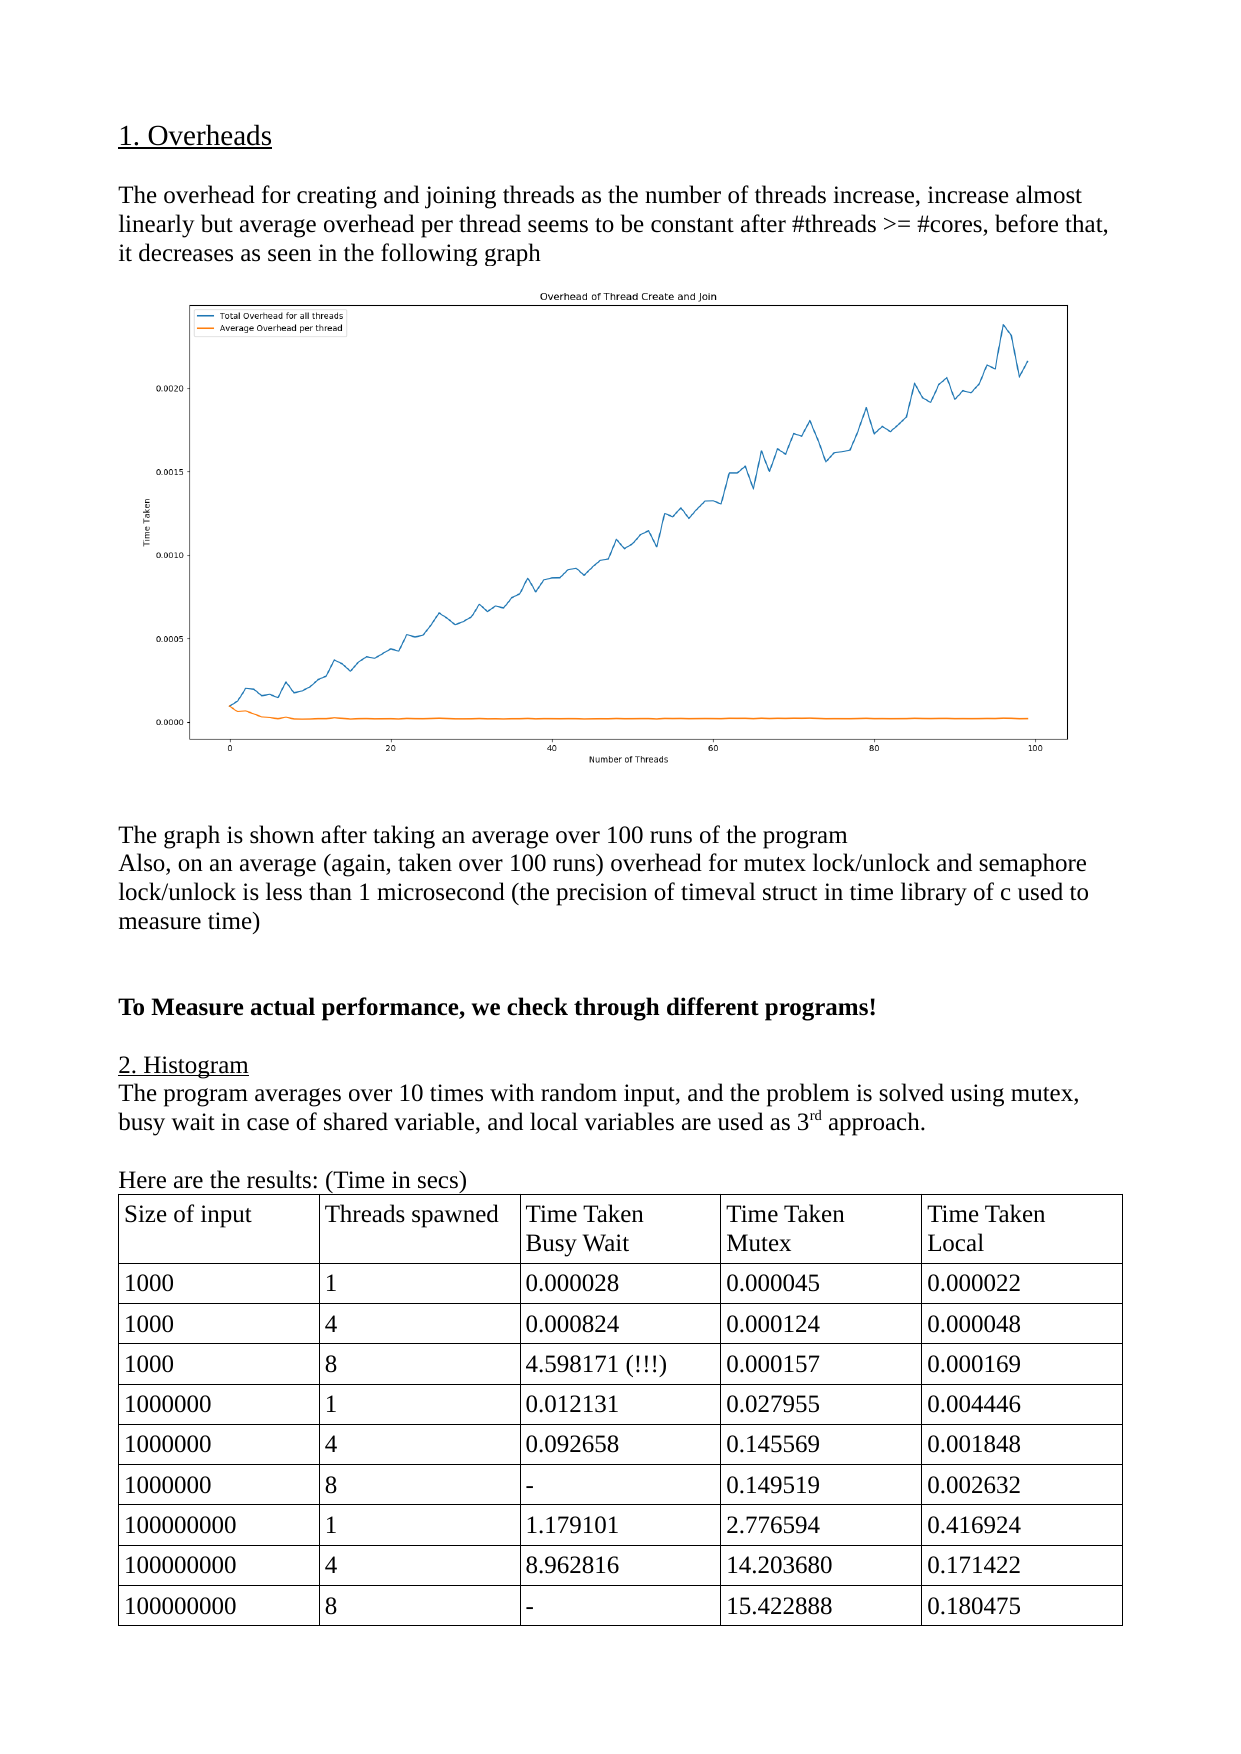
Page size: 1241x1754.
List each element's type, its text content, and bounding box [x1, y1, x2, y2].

text Here are the results: (Time in secs) [118, 1165, 1122, 1193]
table_cell 100000000 [119, 1586, 319, 1625]
table_cell - [521, 1465, 720, 1504]
table_cell 1000000 [119, 1425, 319, 1464]
table_header Size of input [119, 1195, 319, 1262]
text 2. Histogram [118, 1050, 1122, 1078]
table_cell 0.145569 [721, 1425, 921, 1464]
table_cell 4.598171 (!!!) [521, 1344, 720, 1383]
text Also, on an average (again, taken over 100 runs) overhead for mutex lock/unlock and semaphore lock/unlock is less than 1 microsecond (the precision of timeval struct in time library of c used to measure time) [118, 848, 1122, 935]
table_cell 4 [320, 1546, 520, 1585]
table_cell 0.000124 [721, 1304, 921, 1343]
table_cell 0.000022 [922, 1264, 1122, 1303]
table_cell - [521, 1586, 720, 1625]
table_cell 1000000 [119, 1465, 319, 1504]
table_cell 0.000824 [521, 1304, 720, 1343]
table_header Time Taken Local [922, 1195, 1122, 1262]
table_header Threads spawned [320, 1195, 520, 1262]
table_cell 0.149519 [721, 1465, 921, 1504]
table_cell 0.027955 [721, 1385, 921, 1424]
table_cell 8.962816 [521, 1546, 720, 1585]
table_cell 0.171422 [922, 1546, 1122, 1585]
table_cell 100000000 [119, 1505, 319, 1545]
text The graph is shown after taking an average over 100 runs of the program [118, 820, 1122, 848]
table_header Time Taken Busy Wait [521, 1195, 720, 1262]
text The program averages over 10 times with random input, and the problem is solved using mutex, busy wait in case of shared variable, and local variables are used as 3rd approach. [118, 1078, 1122, 1136]
picture [118, 266, 1123, 791]
table_cell 1000 [119, 1344, 319, 1383]
text 1. Overheads [118, 118, 1122, 152]
table_cell 0.000045 [721, 1264, 921, 1303]
table_cell 0.416924 [922, 1505, 1122, 1545]
table_cell 8 [320, 1465, 520, 1504]
table_cell 15.422888 [721, 1586, 921, 1625]
table_cell 0.000169 [922, 1344, 1122, 1383]
table_cell 8 [320, 1344, 520, 1383]
table_cell 8 [320, 1586, 520, 1625]
table_cell 0.001848 [922, 1425, 1122, 1464]
table_cell 1 [320, 1505, 520, 1545]
table_header Time Taken Mutex [721, 1195, 921, 1262]
table_cell 0.000157 [721, 1344, 921, 1383]
table_cell 1000 [119, 1264, 319, 1303]
table_cell 1000 [119, 1304, 319, 1343]
table_cell 4 [320, 1425, 520, 1464]
table_cell 0.004446 [922, 1385, 1122, 1424]
table_cell 0.180475 [922, 1586, 1122, 1625]
table_cell 2.776594 [721, 1505, 921, 1545]
table_cell 0.000048 [922, 1304, 1122, 1343]
table_cell 1.179101 [521, 1505, 720, 1545]
table_cell 0.002632 [922, 1465, 1122, 1504]
table_cell 0.000028 [521, 1264, 720, 1303]
table_cell 1000000 [119, 1385, 319, 1424]
table_cell 1 [320, 1264, 520, 1303]
table_cell 100000000 [119, 1546, 319, 1585]
table_cell 4 [320, 1304, 520, 1343]
text To Measure actual performance, we check through different programs! [118, 992, 1122, 1021]
table_cell 0.012131 [521, 1385, 720, 1424]
table_cell 1 [320, 1385, 520, 1424]
table_cell 14.203680 [721, 1546, 921, 1585]
table_cell 0.092658 [521, 1425, 720, 1464]
text The overhead for creating and joining threads as the number of threads increase, increase almost linearly but average overhead per thread seems to be constant after #threads >= #cores, before that, it decreases as seen in the following graph [118, 180, 1122, 266]
